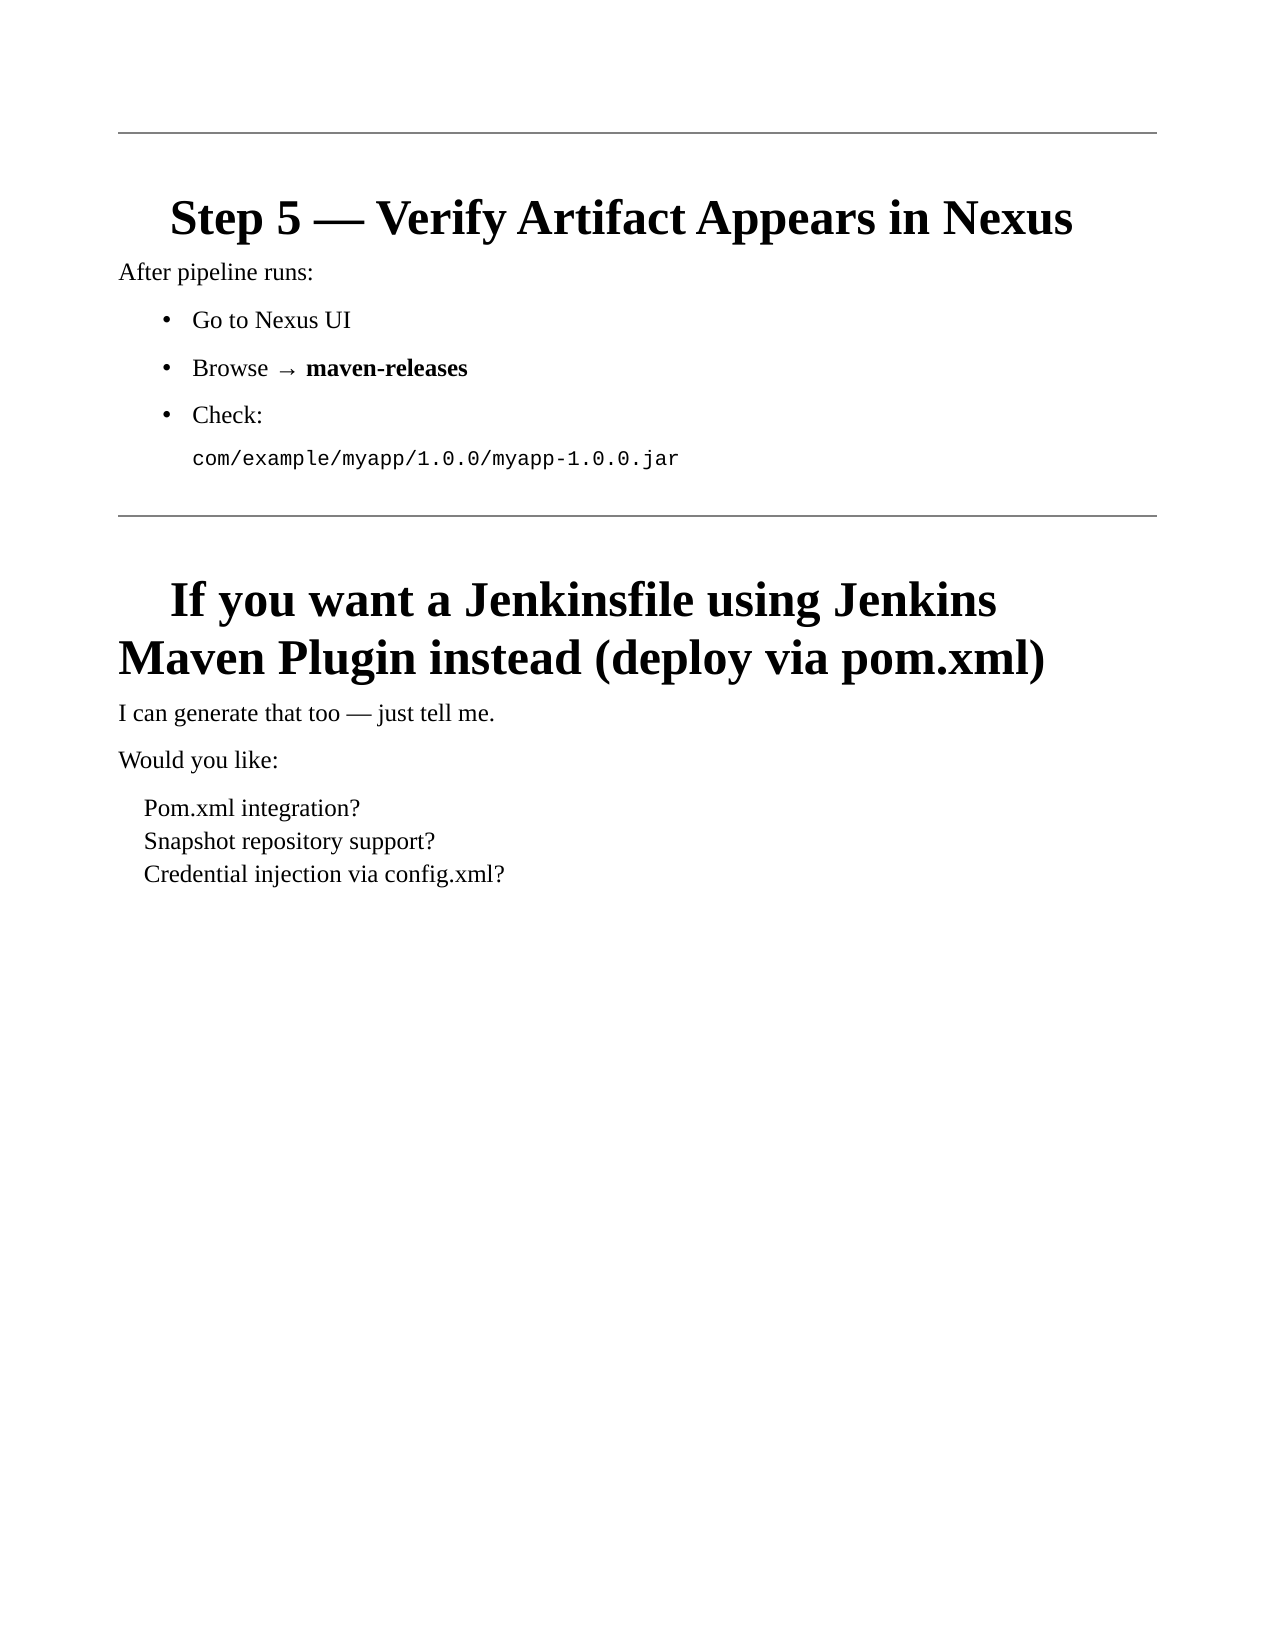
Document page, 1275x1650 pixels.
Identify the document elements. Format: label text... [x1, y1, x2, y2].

text I can generate that too — just tell me. [118, 698, 1157, 726]
text Would you like: [118, 745, 1157, 774]
subtitle ✅ If you want a Jenkinsfile using Jenkins Maven Plugin instead (deploy via pom.xml) [118, 570, 1157, 685]
text ✅ Pom.xml integration? ✅ Snapshot repository support? ✅ Credential injection via config.xml? [118, 793, 1157, 888]
subtitle ✅ Step 5 — Verify Artifact Appears in Nexus [118, 187, 1157, 245]
list Go to Nexus UI [162, 305, 1157, 334]
list Browse → maven-releases [162, 353, 1157, 381]
list Check: [162, 400, 1157, 429]
list com/example/myapp/1.0.0/myapp-1.0.0.jar [162, 448, 1157, 471]
text After pipeline runs: [118, 257, 1157, 286]
